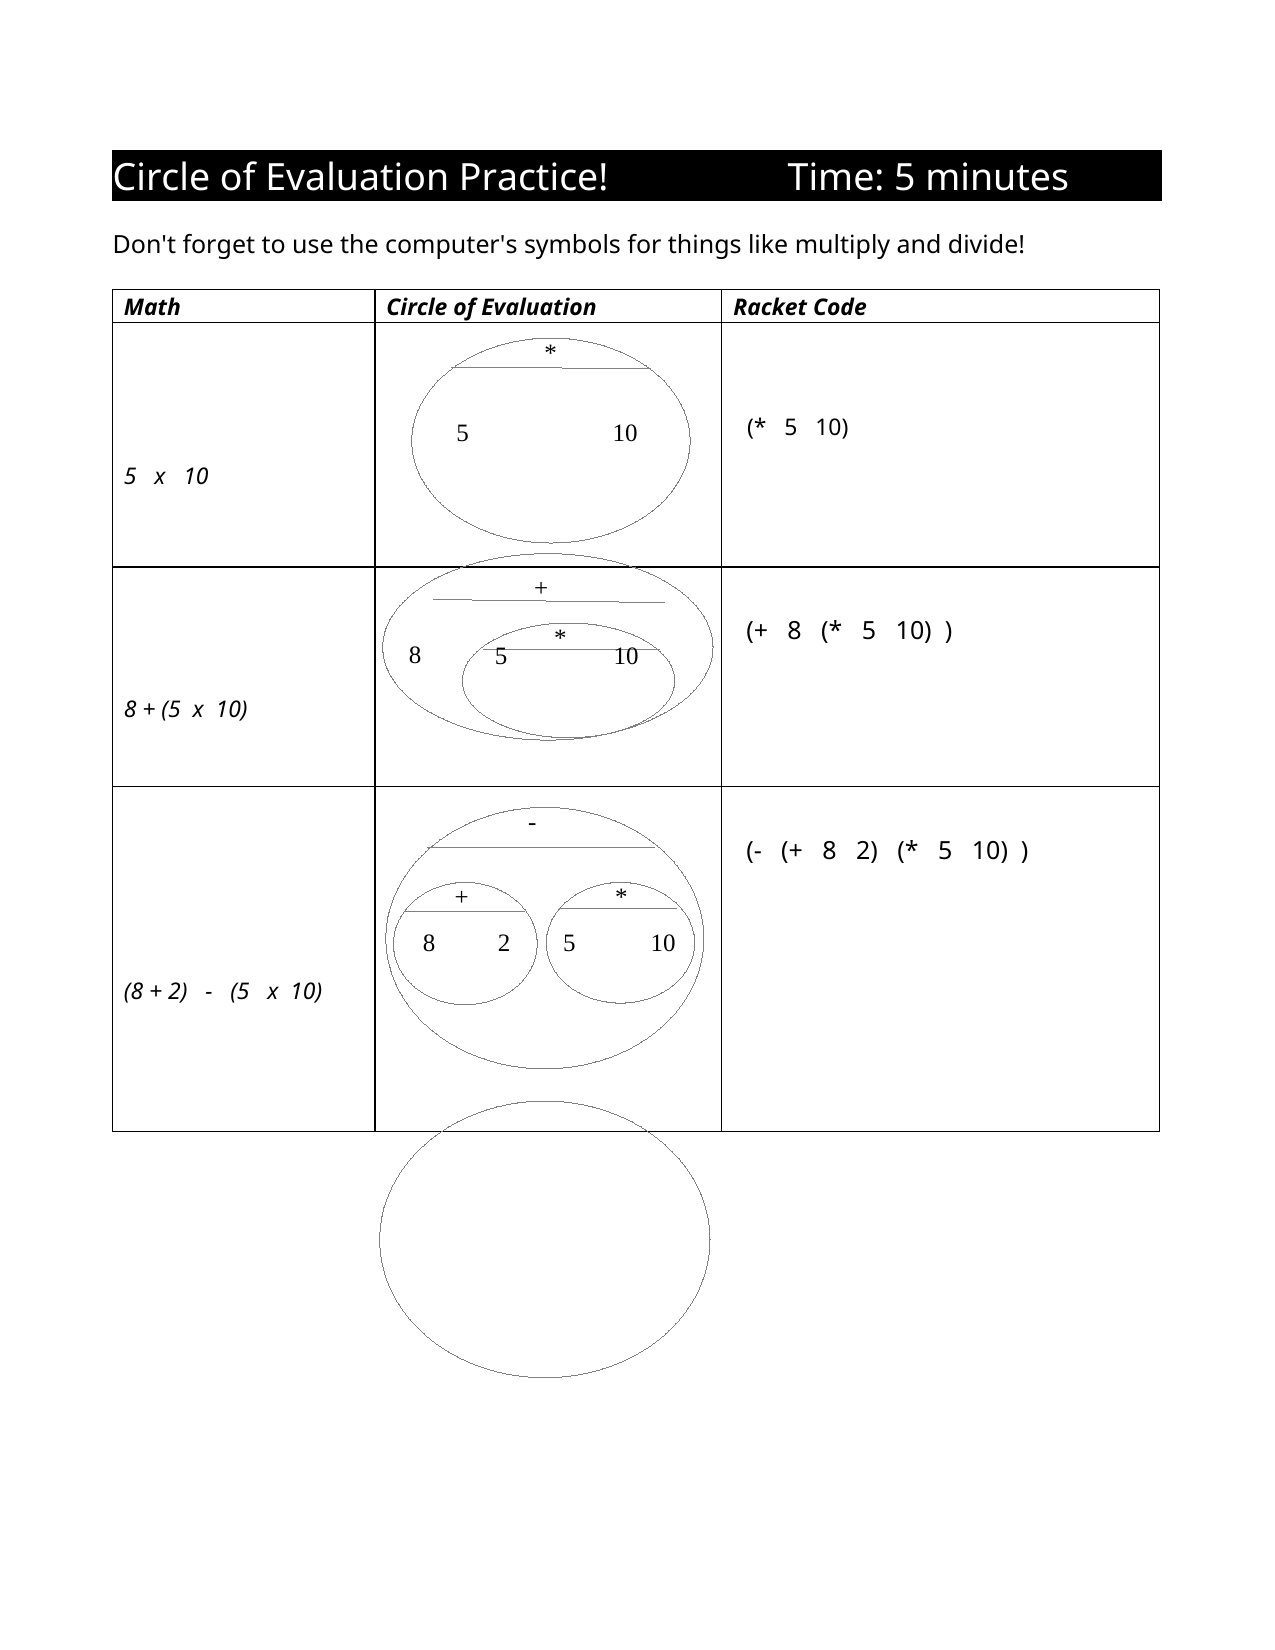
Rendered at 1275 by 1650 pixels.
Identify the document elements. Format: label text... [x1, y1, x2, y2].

table_header Math [113, 290, 374, 322]
table_cell [376, 568, 721, 786]
table_cell [722, 323, 1159, 566]
table_cell 8 + (5 x 10) [113, 568, 374, 786]
table_header Racket Code [722, 290, 1159, 322]
table_cell [376, 787, 721, 1131]
table_cell (8 + 2) - (5 x 10) [113, 787, 374, 1131]
table_cell [722, 568, 1159, 786]
table_cell [376, 323, 721, 566]
text Don't forget to use the computer's symbols for things like multiply and divide! [112, 227, 1162, 261]
table_cell 5 x 10 [113, 323, 374, 566]
table_header Circle of Evaluation [376, 290, 721, 322]
table_cell [722, 787, 1159, 1131]
text Circle of Evaluation Practice! Time: 5 minutes [112, 150, 1162, 201]
